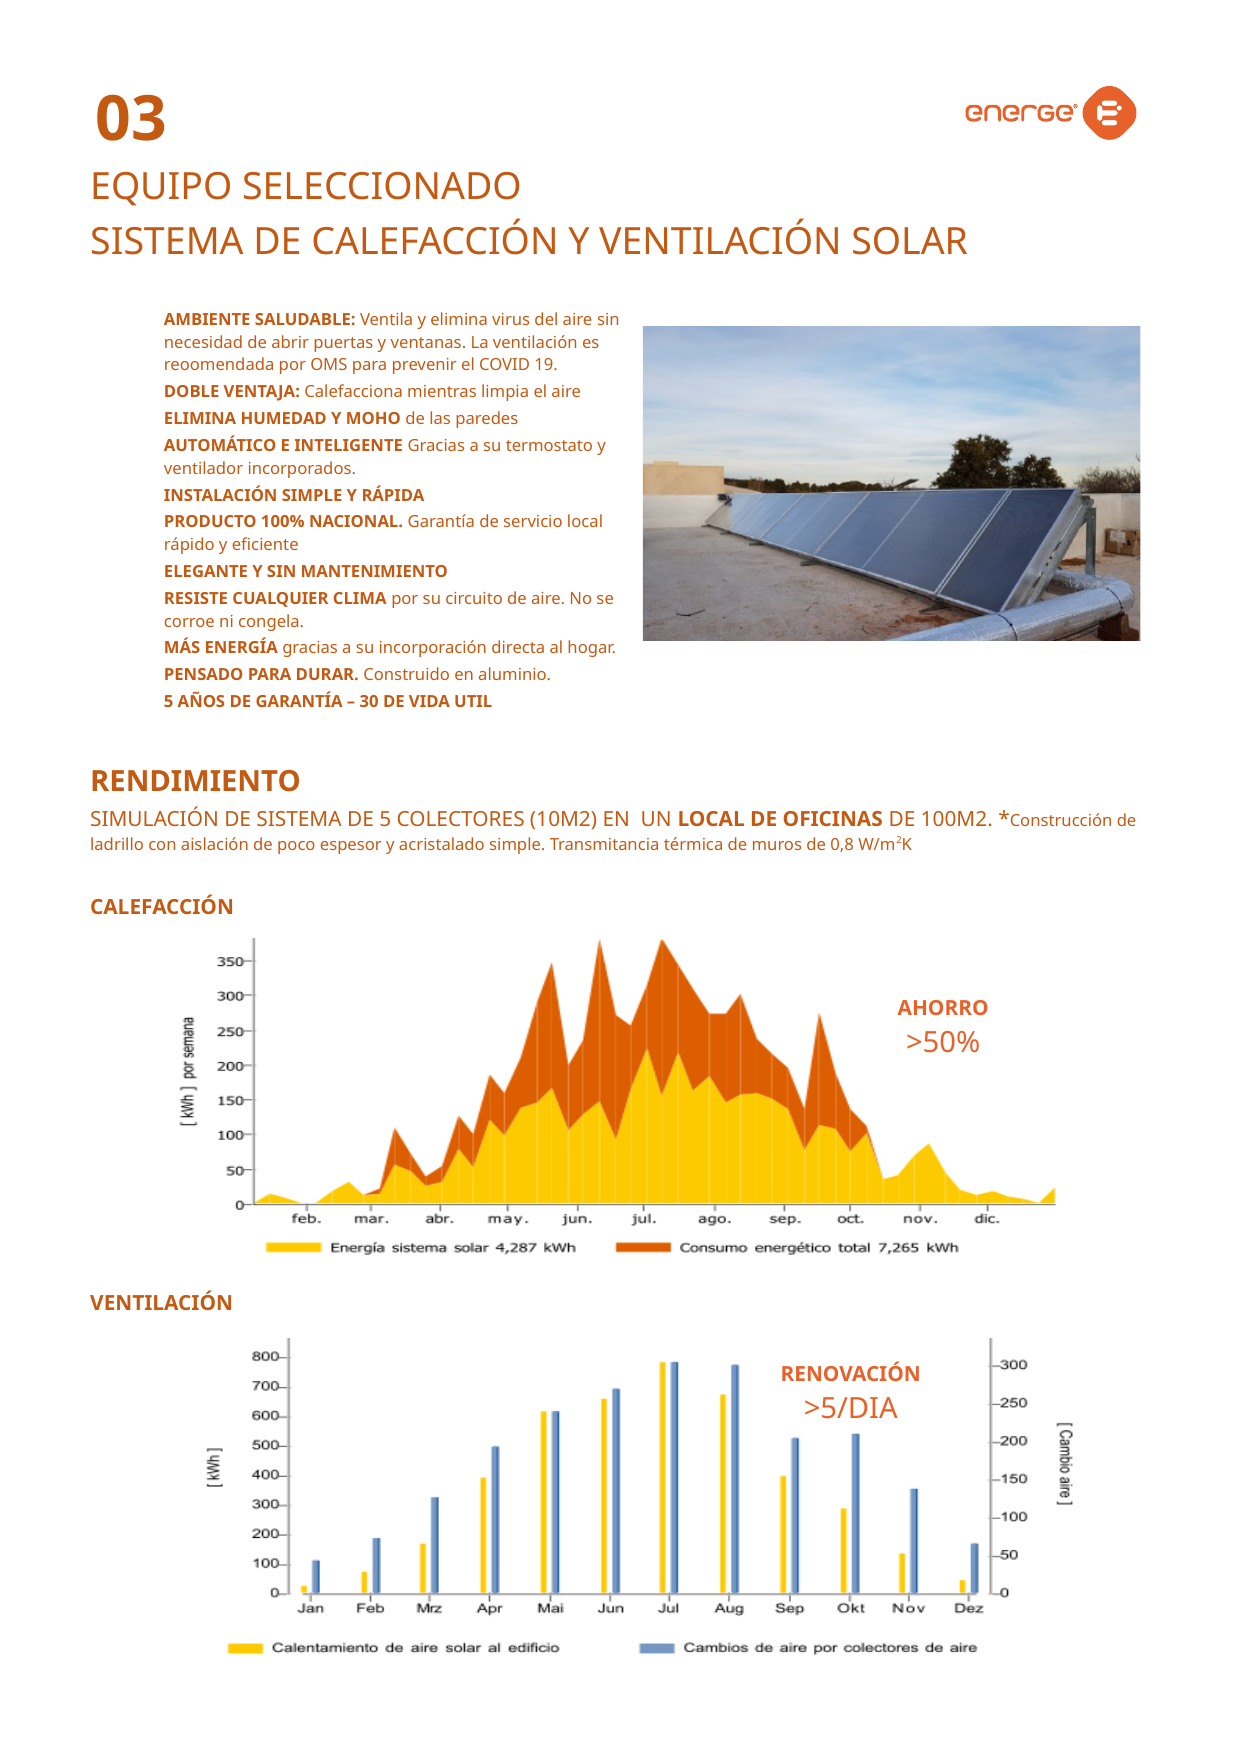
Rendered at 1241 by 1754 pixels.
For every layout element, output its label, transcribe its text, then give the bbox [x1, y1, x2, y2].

text MÁS ENERGÍA gracias a su incorporación directa al hogar. [164, 636, 1162, 659]
text RENDIMIENTO [90, 761, 1162, 800]
text AUTOMÁTICO E INTELIGENTE Gracias a su termostato y ventilador incorporados. [164, 434, 642, 479]
text INSTALACIÓN SIMPLE Y RÁPIDA [164, 483, 642, 506]
text PRODUCTO 100% NACIONAL. Garantía de servicio local rápido y eficiente [164, 510, 642, 556]
text AMBIENTE SALUDABLE: Ventila y elimina virus del aire sin necesidad de abrir puertas y ventanas. La ventilación es reoomendada por OMS para prevenir el COVID 19. [164, 308, 1162, 376]
picture [642, 326, 1141, 641]
picture [201, 1338, 1079, 1676]
text EQUIPO SELECCIONADO [90, 159, 1162, 210]
picture [177, 938, 1056, 1256]
text 5 AÑOS DE GARANTÍA – 30 DE VIDA UTIL [164, 690, 1162, 713]
text VENTILACIÓN [90, 1288, 1162, 1316]
text DOBLE VENTAJA: Calefacciona mientras limpia el aire [164, 380, 642, 403]
text SIMULACIÓN DE SISTEMA DE 5 COLECTORES (10M2) EN UN LOCAL DE OFICINAS DE 100M2. *Construcción de ladrillo con aislación de poco espesor y acristalado simple. Transmitancia térmica de muros de 0,8 W/m2K [90, 804, 1162, 856]
text RESISTE CUALQUIER CLIMA por su circuito de aire. No se corroe ni congela. [164, 587, 642, 632]
text CALEFACCIÓN [90, 892, 1162, 921]
text ELIMINA HUMEDAD Y MOHO de las paredes [164, 407, 642, 429]
text PENSADO PARA DURAR. Construido en aluminio. [164, 663, 1162, 686]
text SISTEMA DE CALEFACCIÓN Y VENTILACIÓN SOLAR [90, 214, 1162, 265]
text ELEGANTE Y SIN MANTENIMIENTO [164, 560, 642, 582]
